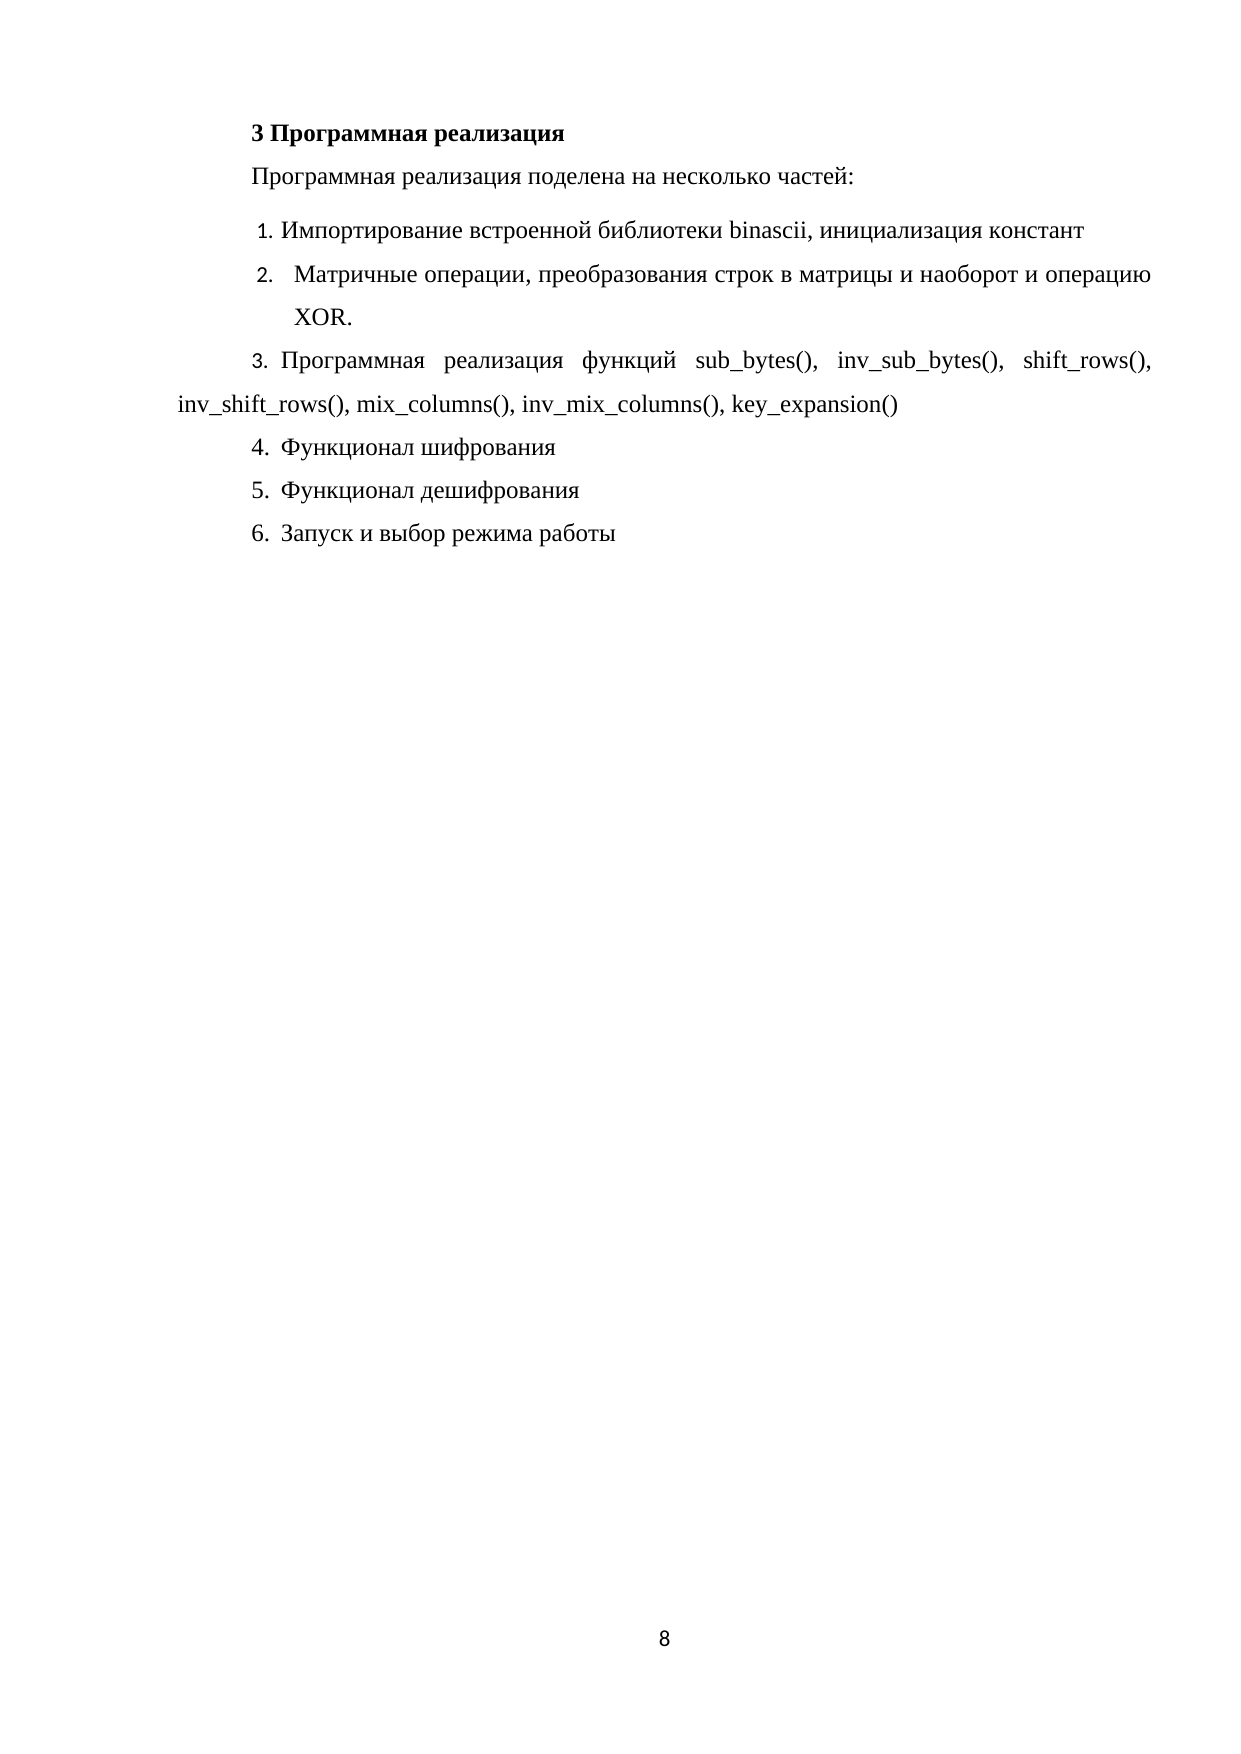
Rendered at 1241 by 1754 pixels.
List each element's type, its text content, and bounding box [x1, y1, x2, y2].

list Функционал дешифрования [177, 475, 1152, 504]
list Программная реализация функций sub_bytes(), inv_sub_bytes(), shift_rows(), inv_shift_rows(), mix_columns(), inv_mix_columns(), key_expansion() [177, 345, 1152, 417]
list Запуск и выбор режима работы [177, 518, 1152, 547]
list Функционал шифрования [177, 432, 1152, 461]
text Программная реализация поделена на несколько частей: [177, 161, 1152, 190]
list Импортирование встроенной библиотеки binascii, инициализация констант [256, 215, 1152, 244]
subtitle 3 Программная реализация [177, 118, 1152, 147]
list Матричные операции, преобразования строк в матрицы и наоборот и операцию XOR. [256, 259, 1152, 331]
